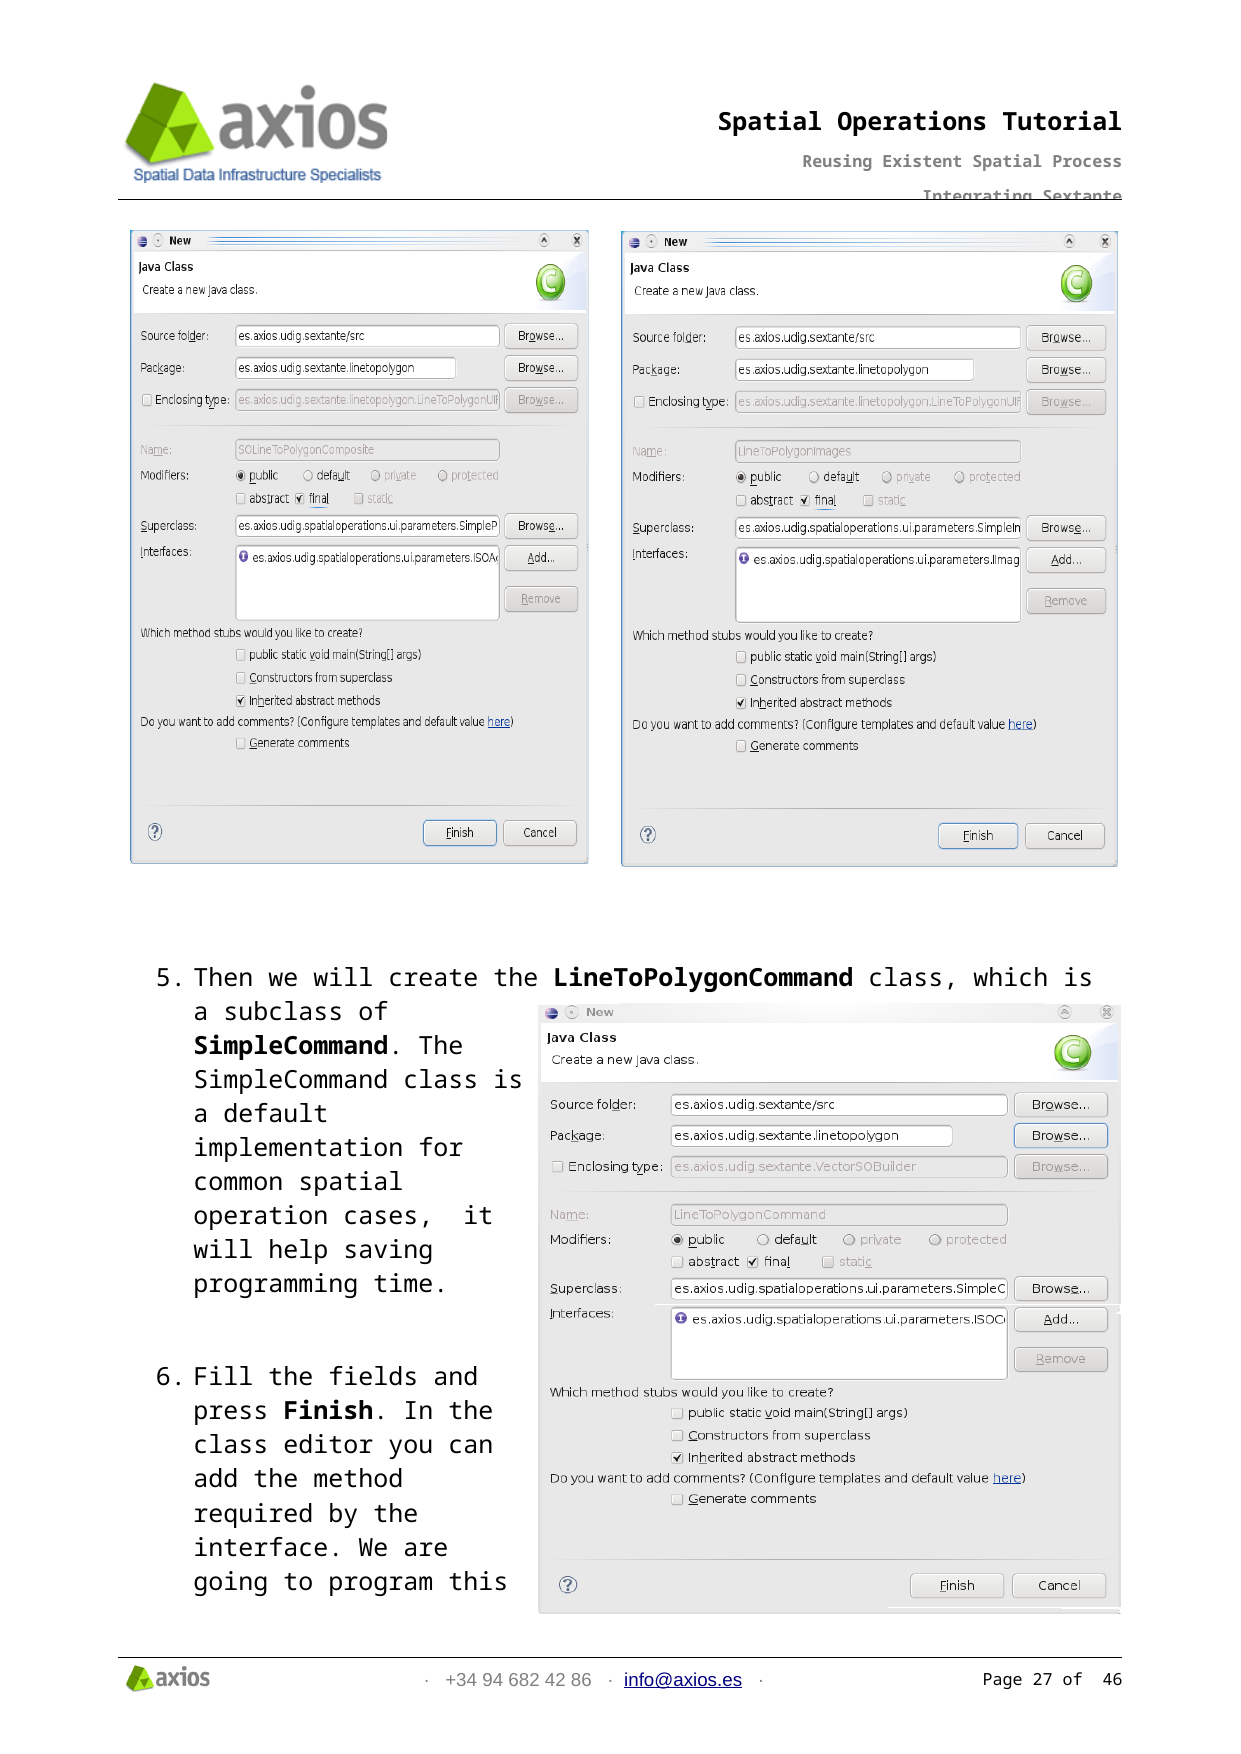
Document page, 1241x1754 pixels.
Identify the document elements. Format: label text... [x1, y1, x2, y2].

picture [121, 81, 388, 183]
picture [621, 231, 1118, 867]
list Fill the fields and press Finish. In the class editor you can add the method required by the interface. We are going to program this [156, 1359, 538, 1597]
picture [126, 1664, 210, 1692]
picture [538, 1003, 1122, 1616]
picture [130, 230, 589, 864]
list Then we will create the LineToPolygonCommand class, which is a subclass of SimpleCommand. The SimpleCommand class is a default implementation for common spatial operation cases, it will help saving programming time. [156, 959, 1122, 1300]
